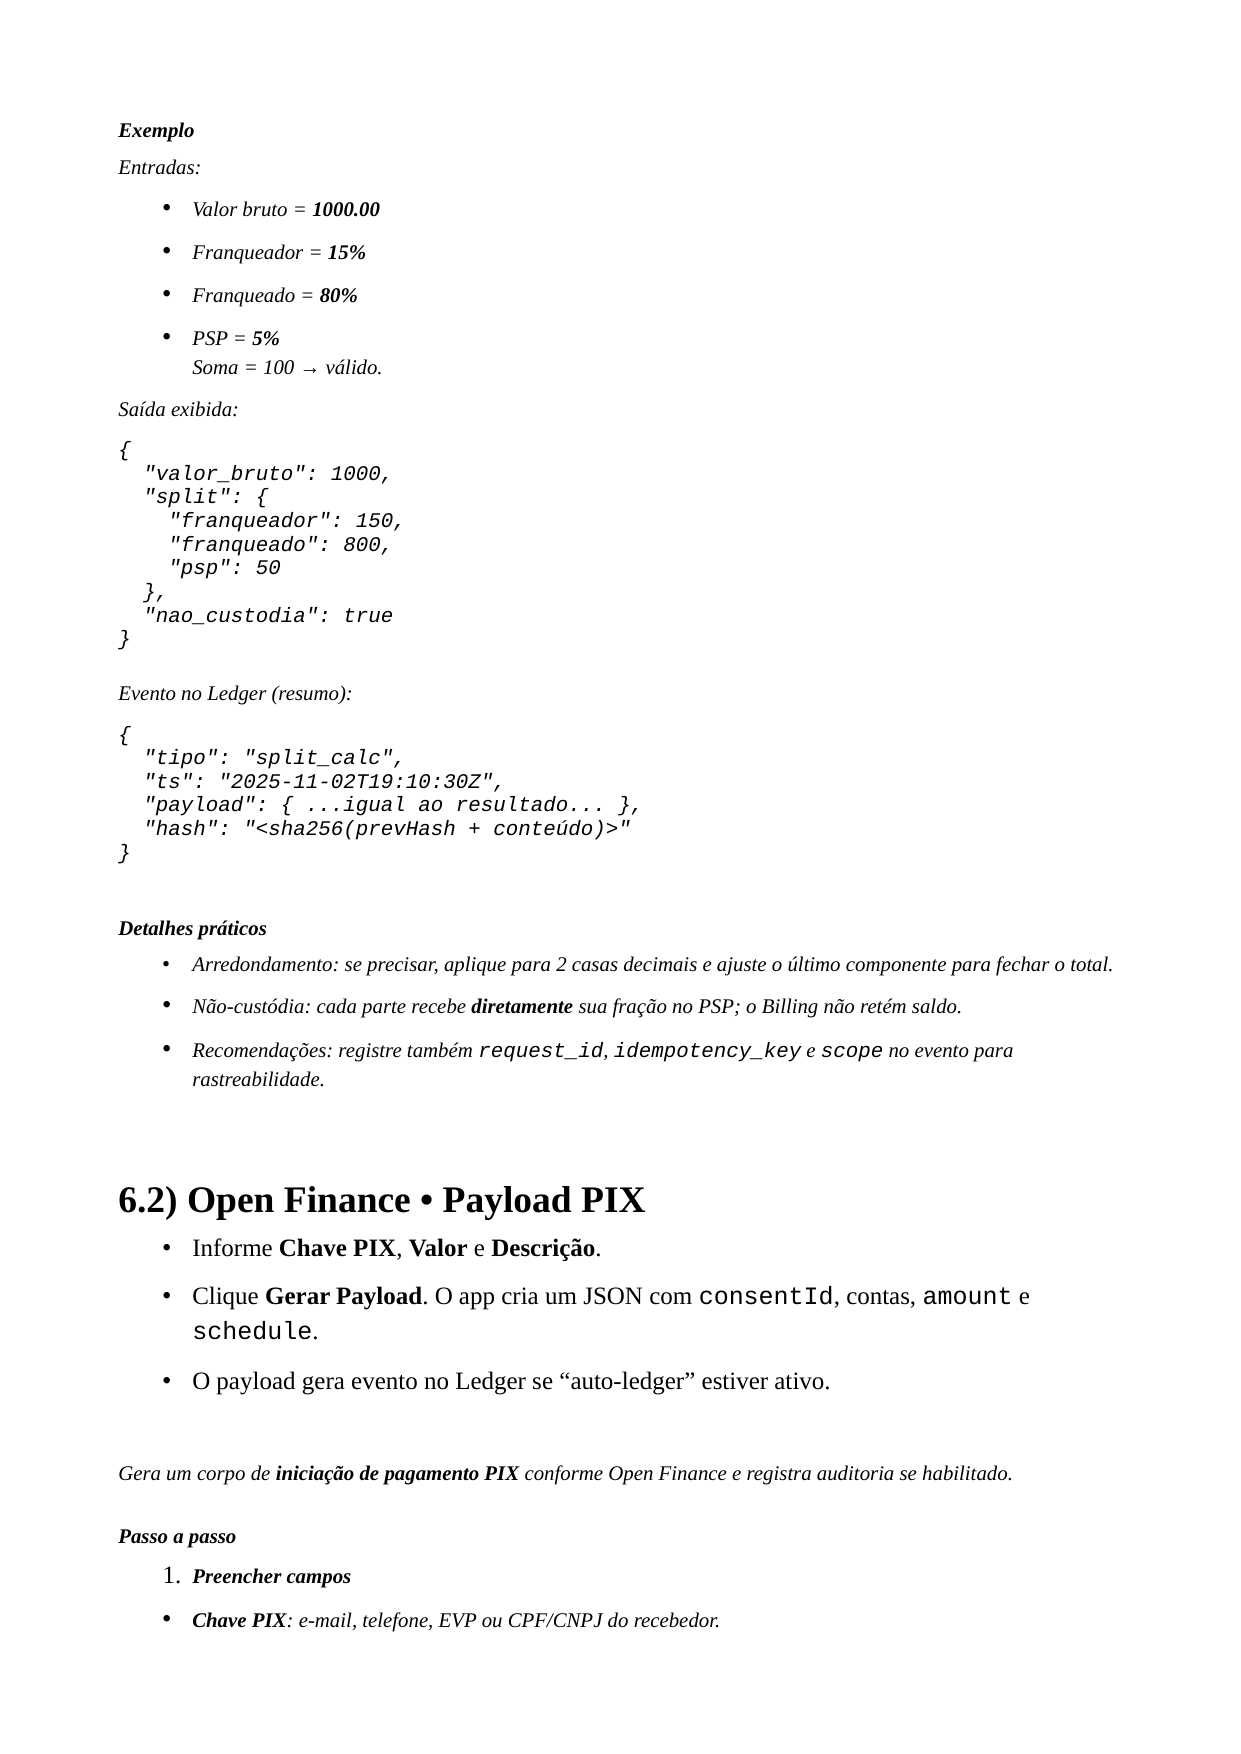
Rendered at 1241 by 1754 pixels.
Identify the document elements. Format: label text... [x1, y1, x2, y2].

text "valor_bruto": 1000, [118, 463, 1122, 486]
text "psp": 50 [118, 557, 1122, 581]
list Franqueador = 15% [162, 240, 1122, 265]
text Gera um corpo de iniciação de pagamento PIX conforme Open Finance e registra auditoria se habilitado. [118, 1461, 1122, 1485]
text Saída exibida: [118, 397, 1122, 421]
text "payload": { ...igual ao resultado... }, [118, 794, 1122, 818]
list Recomendações: registre também request_id, idempotency_key e scope no evento para rastreabilidade. [162, 1038, 1122, 1091]
list Valor bruto = 1000.00 [162, 197, 1122, 222]
text "franqueado": 800, [118, 534, 1122, 557]
list Clique Gerar Payload. O app cria um JSON com consentId, contas, amount e schedule. [162, 1281, 1122, 1347]
text }, [118, 581, 1122, 604]
list Preencher campos [162, 1561, 1122, 1589]
list Informe Chave PIX, Valor e Descrição. [162, 1233, 1122, 1262]
list O payload gera evento no Ledger se “auto-ledger” estiver ativo. [162, 1366, 1122, 1394]
list PSP = 5% Soma = 100 → válido. [162, 326, 1122, 379]
list Franqueado = 80% [162, 283, 1122, 308]
text Evento no Ledger (resumo): [118, 681, 1122, 705]
text "ts": "2025-11-02T19:10:30Z", [118, 771, 1122, 794]
subtitle 6.2) Open Finance • Payload PIX [118, 1177, 1122, 1221]
text "nao_custodia": true [118, 604, 1122, 628]
text } [118, 842, 1122, 865]
text { [118, 723, 1122, 747]
text "hash": "<sha256(prevHash + conteúdo)>" [118, 818, 1122, 842]
text } [118, 628, 1122, 652]
list Não-custódia: cada parte recebe diretamente sua fração no PSP; o Billing não retém saldo. [162, 994, 1122, 1019]
list Chave PIX: e-mail, telefone, EVP ou CPF/CNPJ do recebedor. [162, 1608, 1122, 1633]
subtitle Detalhes práticos [118, 916, 1122, 940]
subtitle Exemplo [118, 118, 1122, 142]
text "tipo": "split_calc", [118, 747, 1122, 771]
subtitle Passo a passo [118, 1524, 1122, 1548]
text Entradas: [118, 155, 1122, 179]
text "split": { [118, 486, 1122, 510]
text "franqueador": 150, [118, 510, 1122, 534]
list Arredondamento: se precisar, aplique para 2 casas decimais e ajuste o último componente para fechar o total. [162, 952, 1122, 976]
text { [118, 439, 1122, 463]
